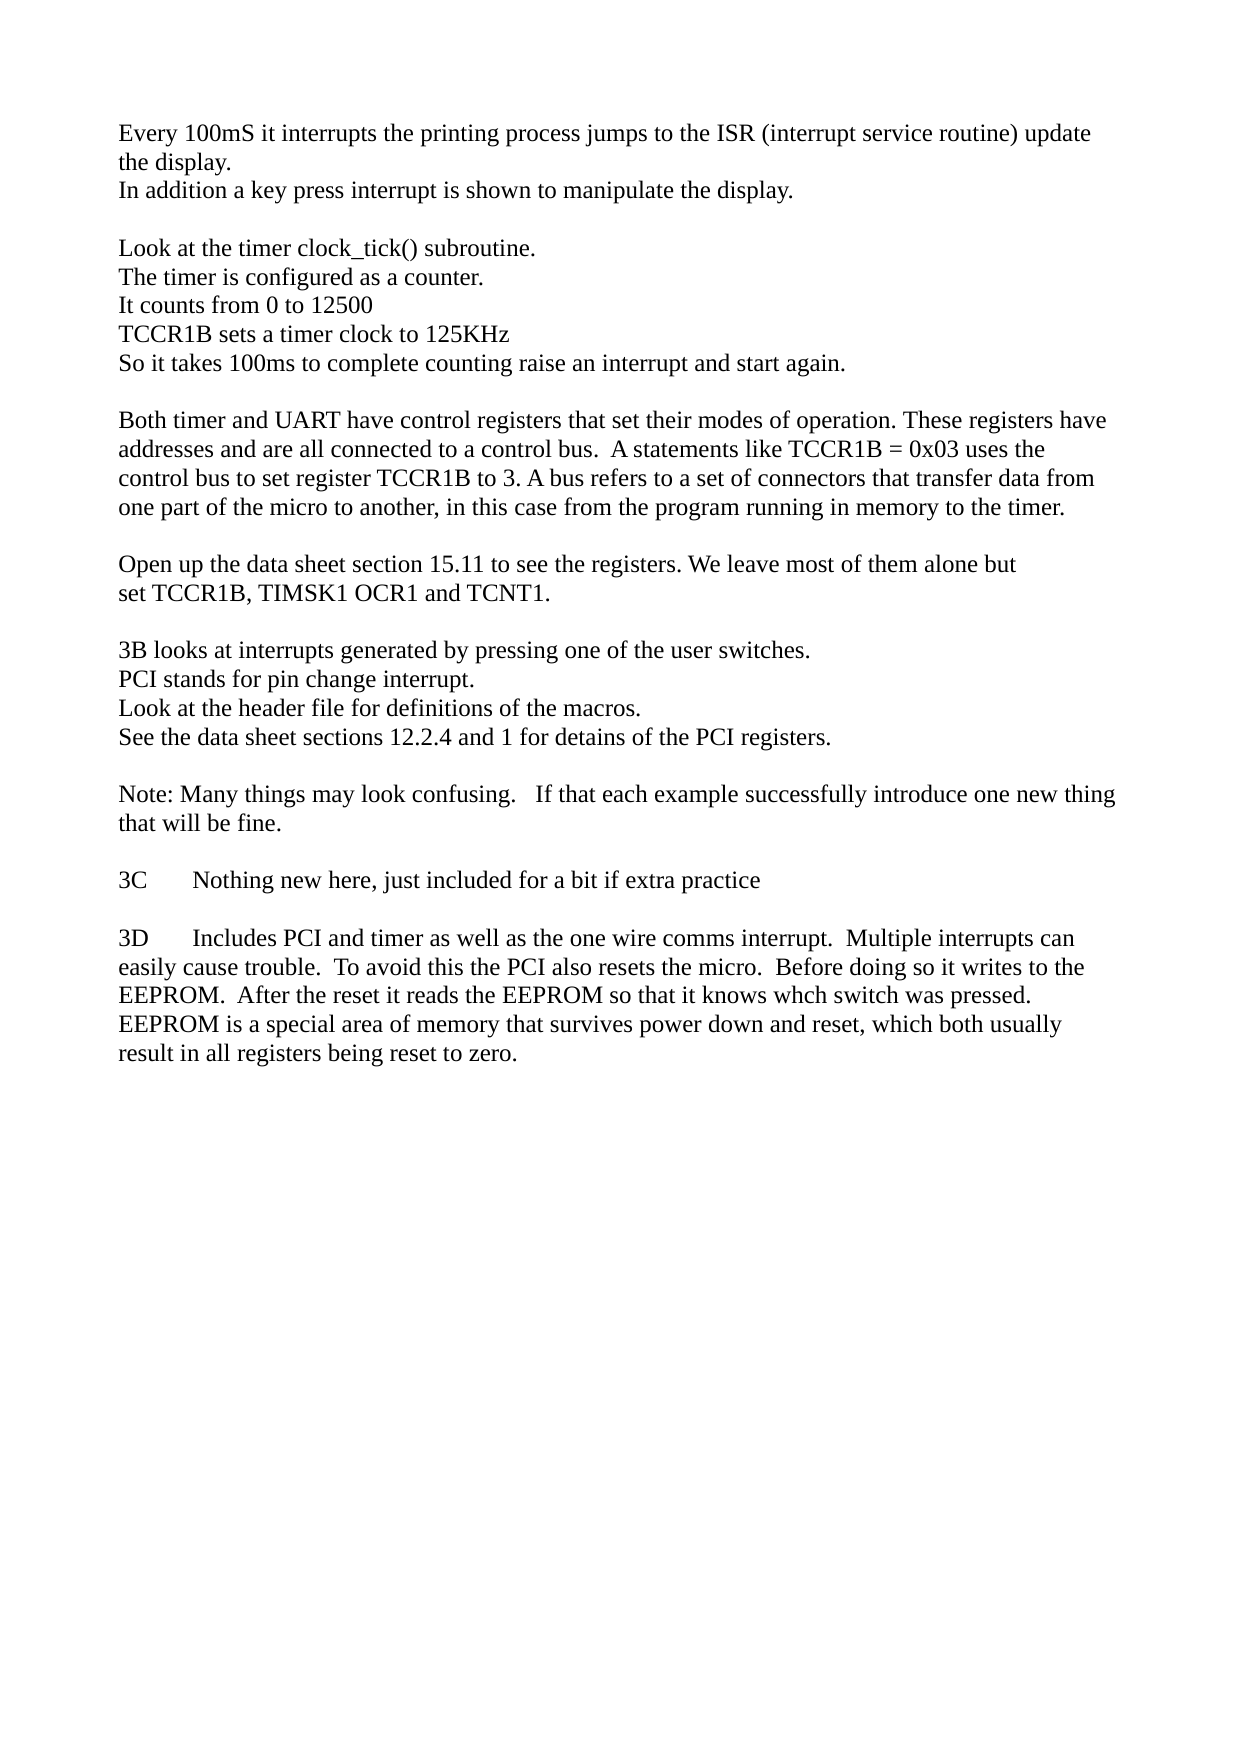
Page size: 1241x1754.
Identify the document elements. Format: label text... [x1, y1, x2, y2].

text 3B looks at interrupts generated by pressing one of the user switches. [118, 636, 1122, 664]
text Every 100mS it interrupts the printing process jumps to the ISR (interrupt service routine) update the display. [118, 118, 1122, 176]
text It counts from 0 to 12500 [118, 291, 1122, 319]
text Look at the header file for definitions of the macros. [118, 693, 1122, 722]
text set TCCR1B, TIMSK1 OCR1 and TCNT1. [118, 578, 1122, 607]
text Both timer and UART have control registers that set their modes of operation. These registers have addresses and are all connected to a control bus. A statements like TCCR1B = 0x03 uses the control bus to set register TCCR1B to 3. A bus refers to a set of connectors that transfer data from one part of the micro to another, in this case from the program running in memory to the timer. [118, 406, 1122, 521]
text Note: Many things may look confusing. If that each example successfully introduce one new thing that will be fine. [118, 779, 1122, 837]
text Open up the data sheet section 15.11 to see the registers. We leave most of them alone but [118, 549, 1122, 578]
text 3C Nothing new here, just included for a bit if extra practice [118, 866, 1122, 894]
text TCCR1B sets a timer clock to 125KHz [118, 319, 1122, 348]
text PCI stands for pin change interrupt. [118, 664, 1122, 693]
text In addition a key press interrupt is shown to manipulate the display. [118, 176, 1122, 204]
text So it takes 100ms to complete counting raise an interrupt and start again. [118, 348, 1122, 377]
text Look at the timer clock_tick() subroutine. [118, 233, 1122, 262]
text 3D Includes PCI and timer as well as the one wire comms interrupt. Multiple interrupts can easily cause trouble. To avoid this the PCI also resets the micro. Before doing so it writes to the EEPROM. After the reset it reads the EEPROM so that it knows whch switch was pressed. EEPROM is a special area of memory that survives power down and reset, which both usually result in all registers being reset to zero. [118, 923, 1122, 1067]
text The timer is configured as a counter. [118, 262, 1122, 291]
text See the data sheet sections 12.2.4 and 1 for detains of the PCI registers. [118, 722, 1122, 751]
